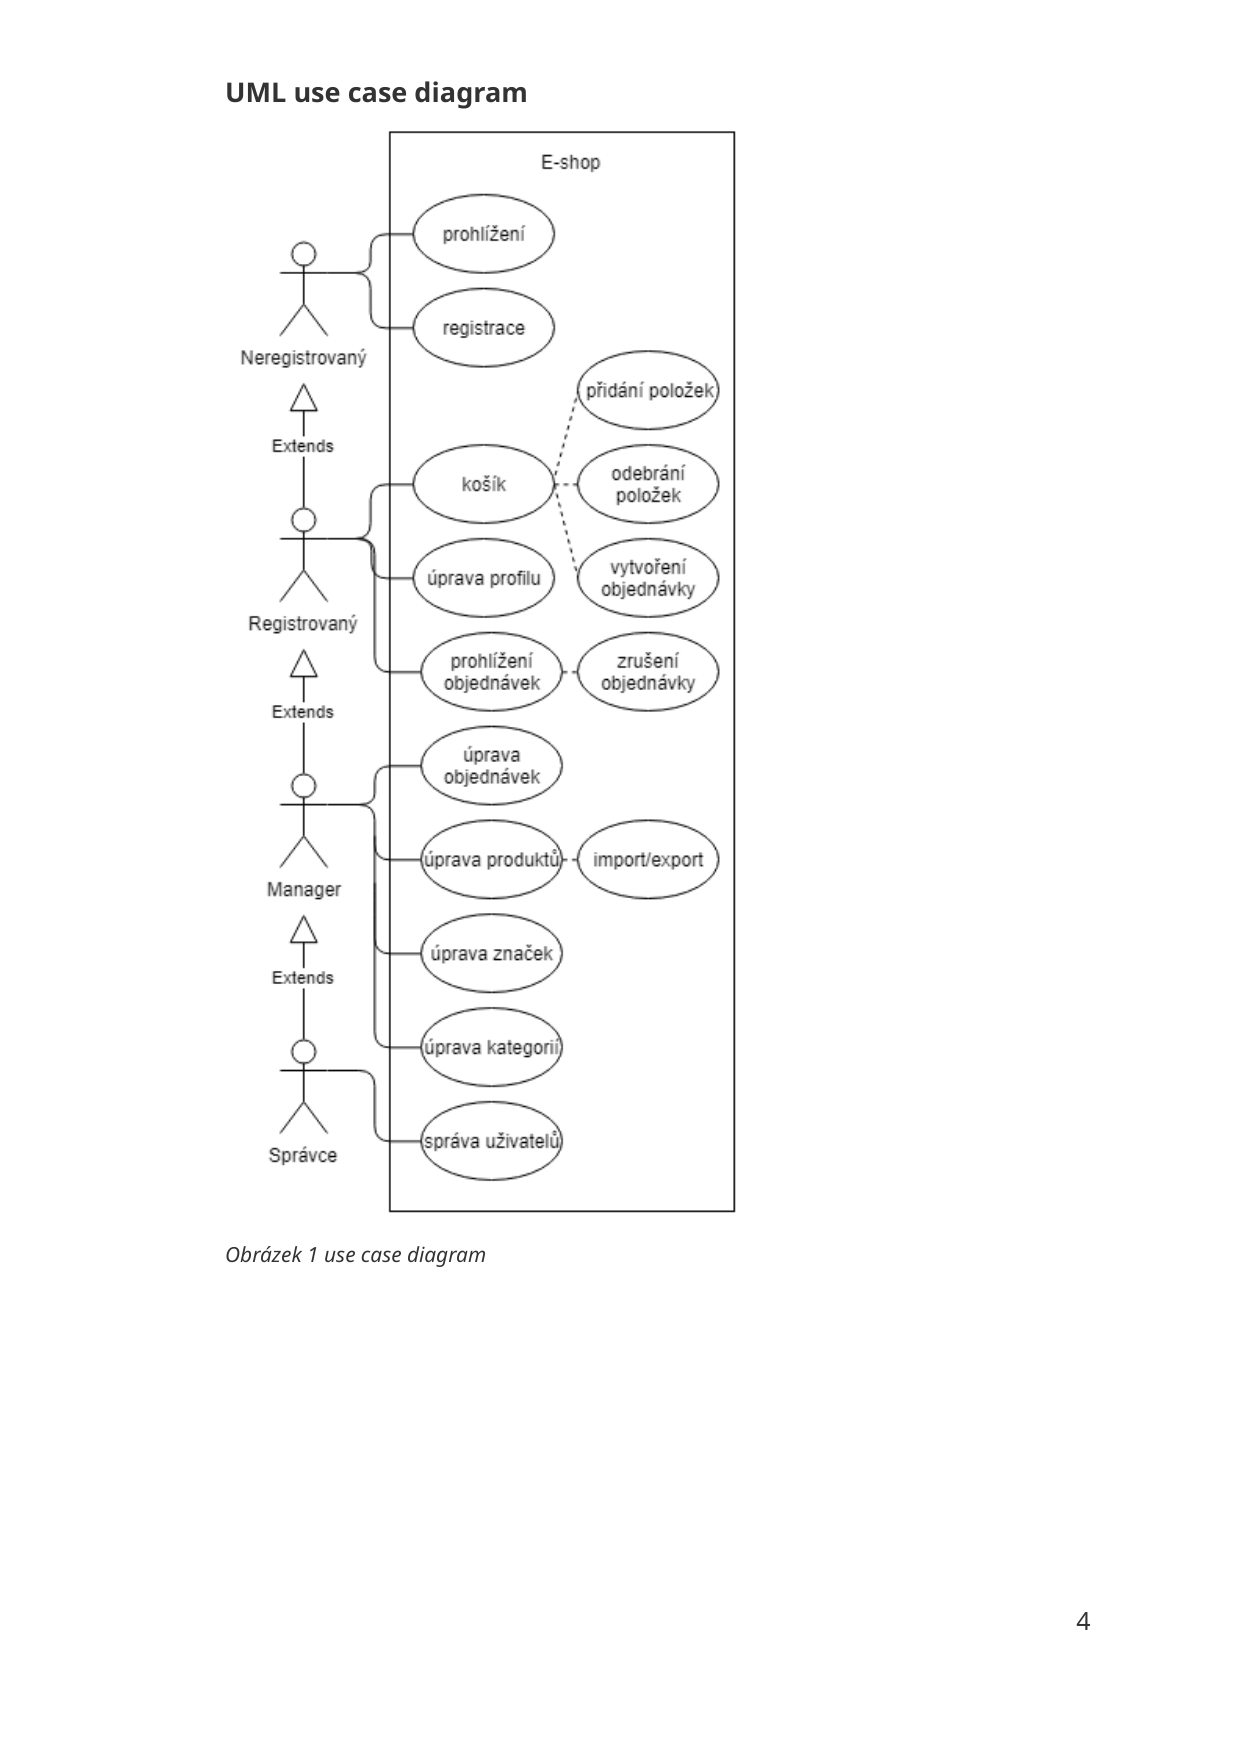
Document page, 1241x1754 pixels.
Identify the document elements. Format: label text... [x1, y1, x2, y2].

text Obrázek 1 use case diagram [225, 1241, 1090, 1269]
subtitle UML use case diagram [225, 74, 1090, 111]
